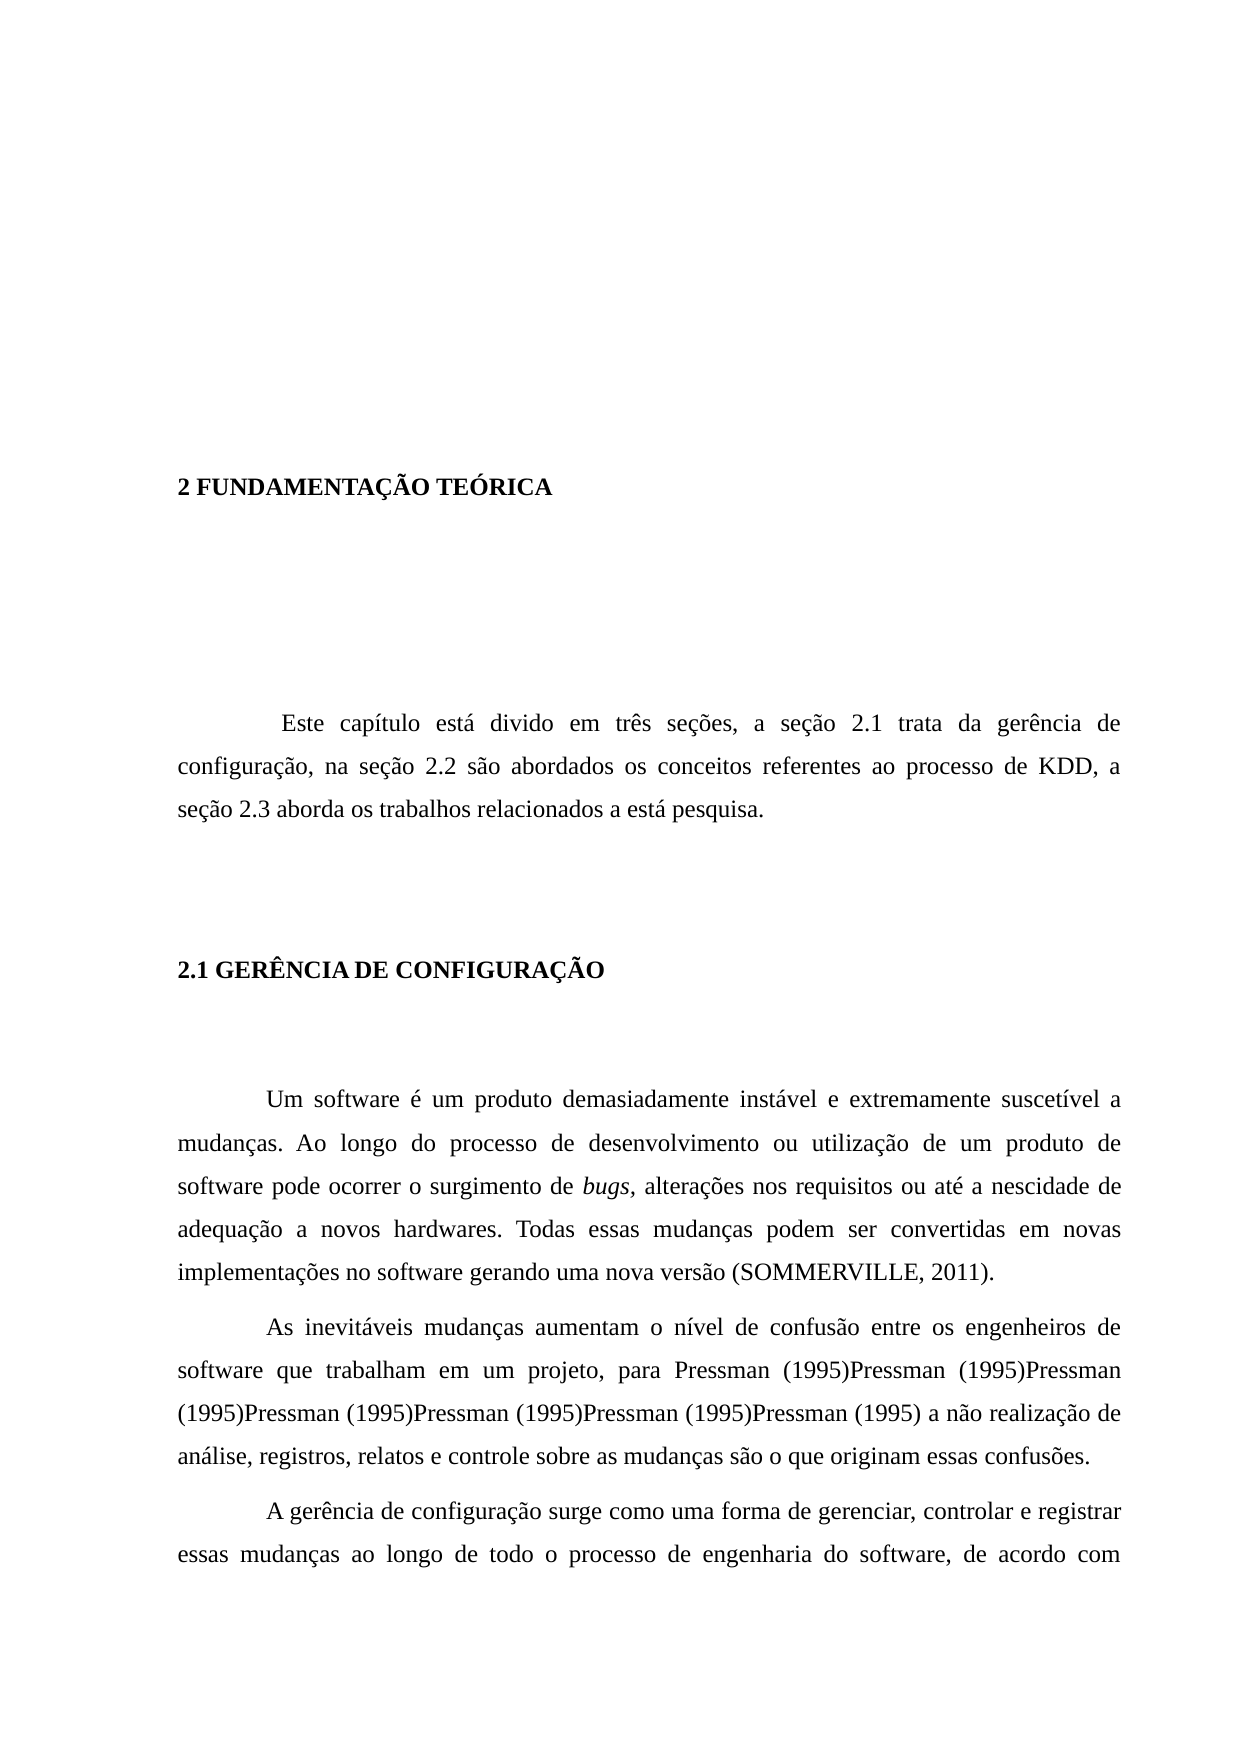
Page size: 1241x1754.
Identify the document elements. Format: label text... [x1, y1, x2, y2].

text Este capítulo está divido em três seções, a seção 2.1 trata da gerência de configuração, na seção 2.2 são abordados os conceitos referentes ao processo de KDD, a seção 2.3 aborda os trabalhos relacionados a está pesquisa. [177, 708, 1122, 823]
text 2.1 Gerência de Configuração [177, 955, 1122, 984]
text A gerência de configuração surge como uma forma de gerenciar, controlar e registrar essas mudanças ao longo de todo o processo de engenharia do software, de acordo com [177, 1496, 1122, 1568]
text As inevitáveis mudanças aumentam o nível de confusão entre os engenheiros de software que trabalham em um projeto, para Pressman (1995)Pressman (1995)Pressman (1995)Pressman (1995)Pressman (1995)Pressman (1995)Pressman (1995) a não realização de análise, registros, relatos e controle sobre as mudanças são o que originam essas confusões. [177, 1312, 1122, 1470]
text Um software é um produto demasiadamente instável e extremamente suscetível a mudanças. Ao longo do processo de desenvolvimento ou utilização de um produto de software pode ocorrer o surgimento de bugs, alterações nos requisitos ou até a nescidade de adequação a novos hardwares. Todas essas mudanças podem ser convertidas em novas implementações no software gerando uma nova versão (SOMMERVILLE, 2011). [177, 1084, 1122, 1286]
text 2 Fundamentação teórica [177, 472, 1122, 501]
